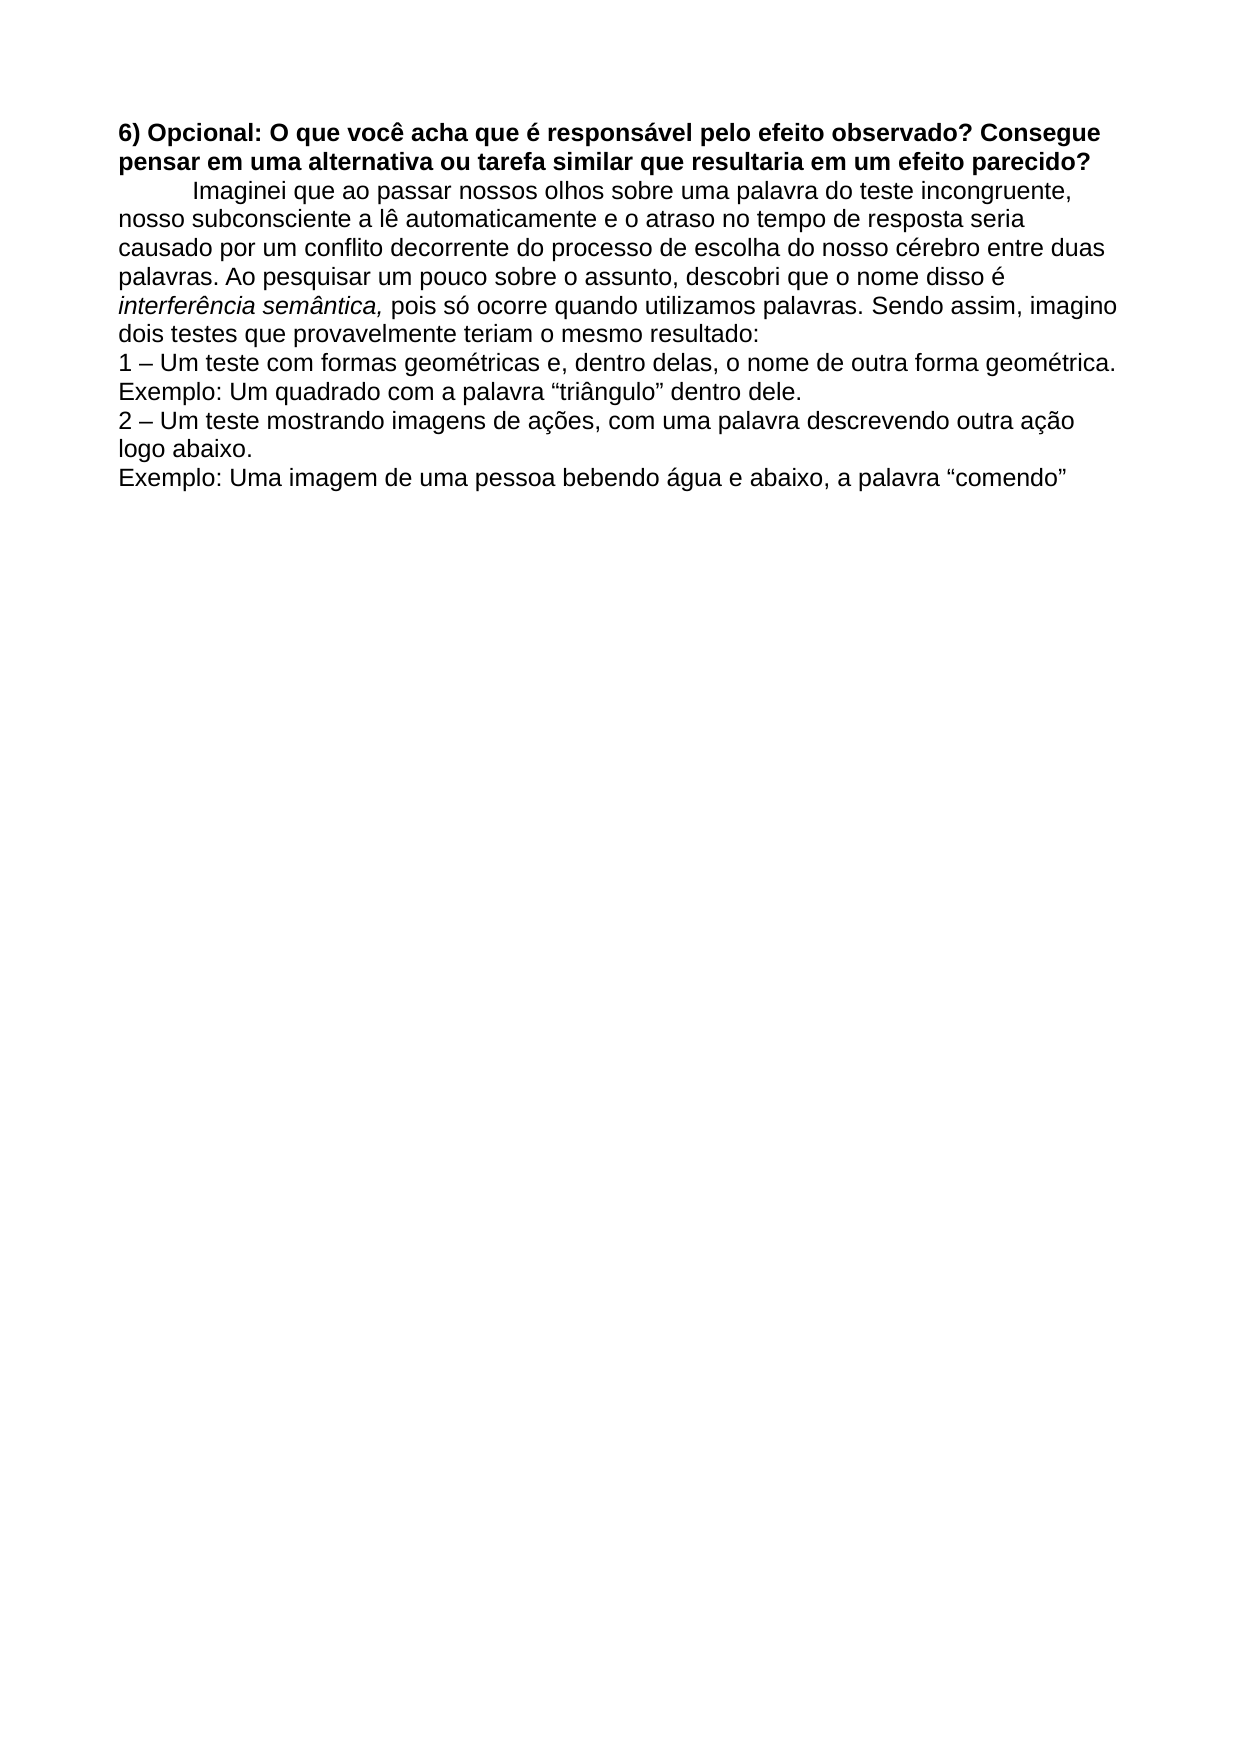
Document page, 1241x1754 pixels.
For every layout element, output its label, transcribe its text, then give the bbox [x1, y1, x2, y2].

text Imaginei que ao passar nossos olhos sobre uma palavra do teste incongruente, nosso subconsciente a lê automaticamente e o atraso no tempo de resposta seria causado por um conflito decorrente do processo de escolha do nosso cérebro entre duas palavras. Ao pesquisar um pouco sobre o assunto, descobri que o nome disso é interferência semântica, pois só ocorre quando utilizamos palavras. Sendo assim, imagino dois testes que provavelmente teriam o mesmo resultado: [118, 176, 1122, 348]
text 1 – Um teste com formas geométricas e, dentro delas, o nome de outra forma geométrica. Exemplo: Um quadrado com a palavra “triângulo” dentro dele. [118, 348, 1122, 406]
text Exemplo: Uma imagem de uma pessoa bebendo água e abaixo, a palavra “comendo” [118, 463, 1122, 492]
text 2 – Um teste mostrando imagens de ações, com uma palavra descrevendo outra ação logo abaixo. [118, 406, 1122, 463]
text 6) Opcional: O que você acha que é responsável pelo efeito observado? Consegue pensar em uma alternativa ou tarefa similar que resultaria em um efeito parecido? [118, 118, 1122, 176]
